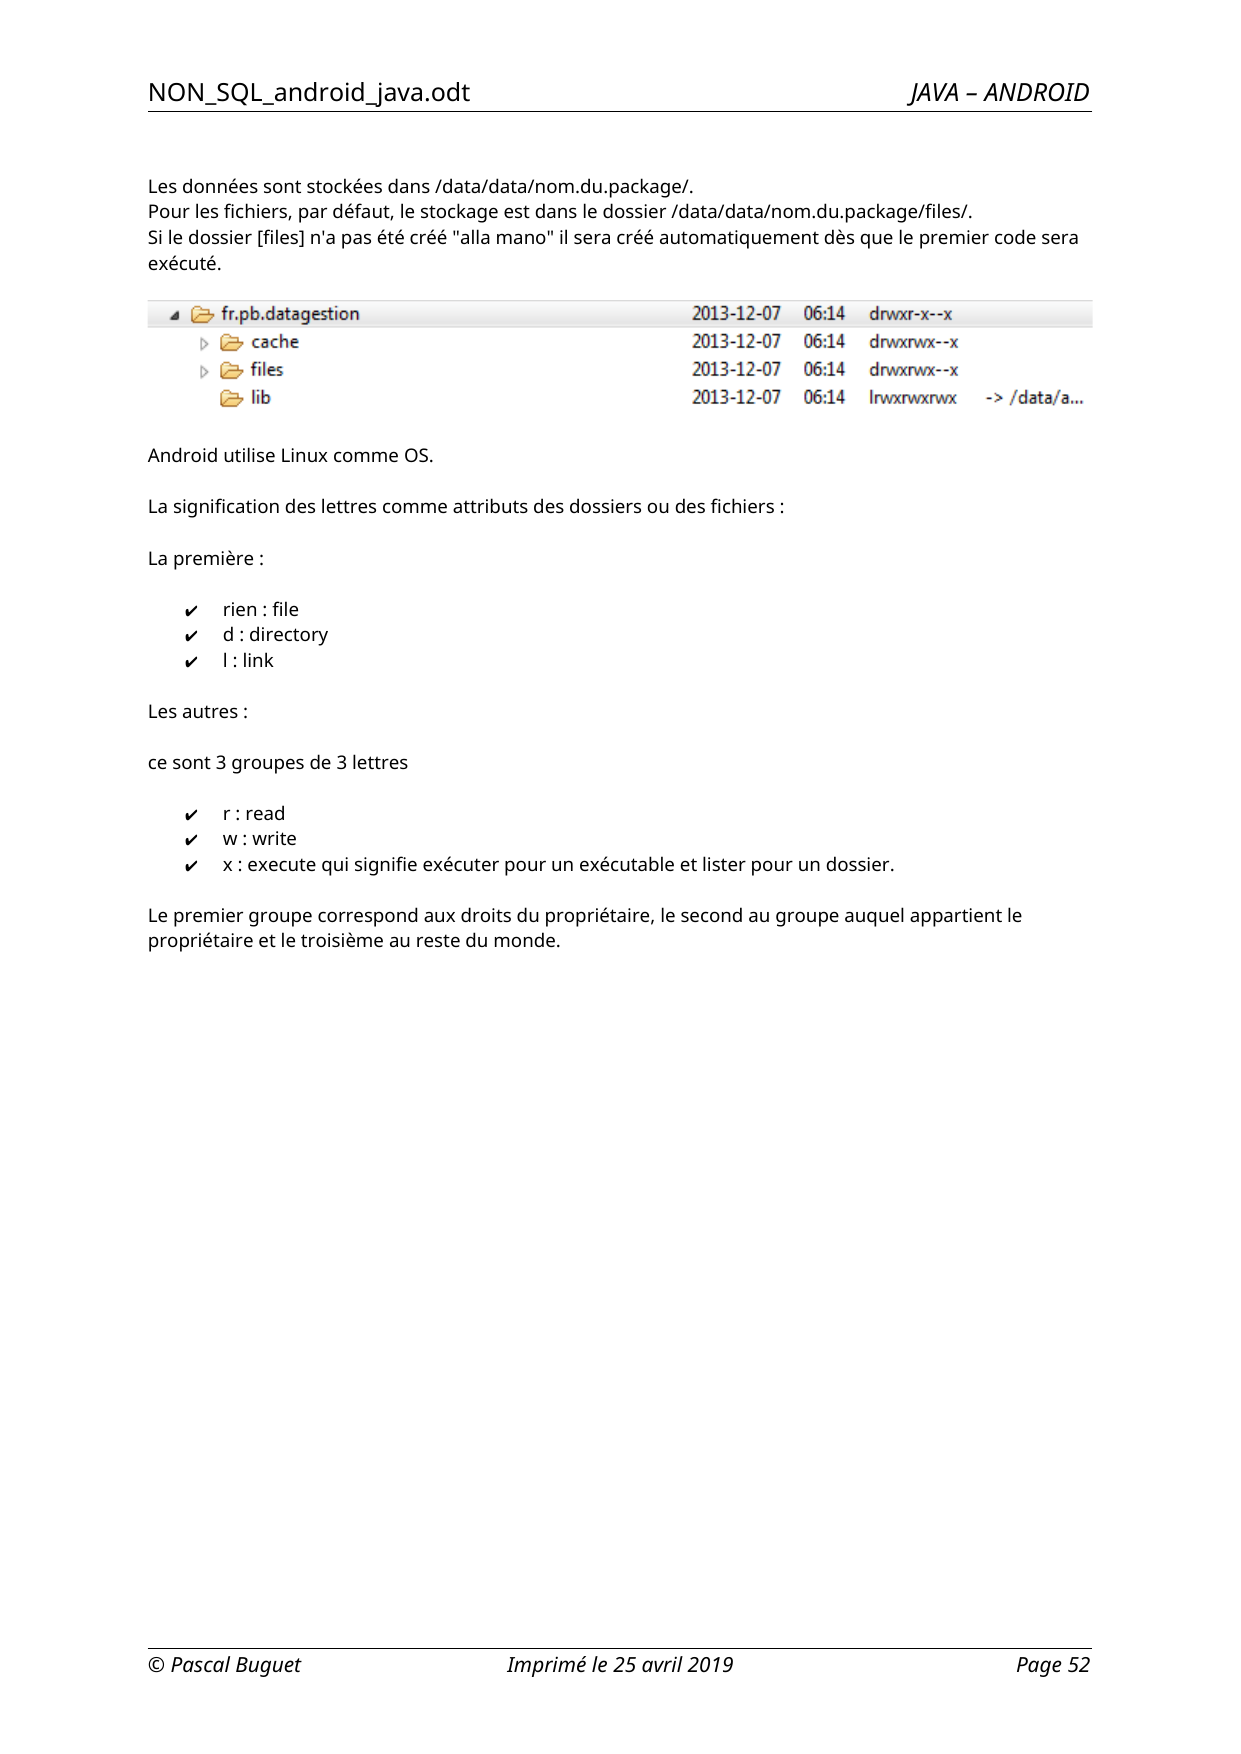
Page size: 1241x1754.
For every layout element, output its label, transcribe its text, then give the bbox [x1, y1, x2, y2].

text La première : [148, 545, 1092, 570]
text Android utilise Linux comme OS. [148, 443, 1092, 468]
text Les autres : [148, 698, 1092, 723]
list w : write [185, 826, 1092, 851]
text ce sont 3 groupes de 3 lettres [148, 749, 1092, 774]
text Le premier groupe correspond aux droits du propriétaire, le second au groupe auquel appartient le propriétaire et le troisième au reste du monde. [148, 902, 1092, 953]
text La signification des lettres comme attributs des dossiers ou des fichiers : [148, 494, 1092, 519]
list x : execute qui signifie exécuter pour un exécutable et lister pour un dossier. [185, 851, 1092, 877]
text Les données sont stockées dans /data/data/nom.du.package/. [148, 173, 1092, 199]
list rien : file [185, 596, 1092, 621]
text Si le dossier [files] n'a pas été créé "alla mano" il sera créé automatiquement dès que le premier code sera exécuté. [148, 224, 1092, 275]
list l : link [185, 647, 1092, 672]
list d : directory [185, 621, 1092, 647]
picture [147, 300, 1093, 418]
list r : read [185, 800, 1092, 826]
text Pour les fichiers, par défaut, le stockage est dans le dossier /data/data/nom.du.package/files/. [148, 199, 1092, 224]
